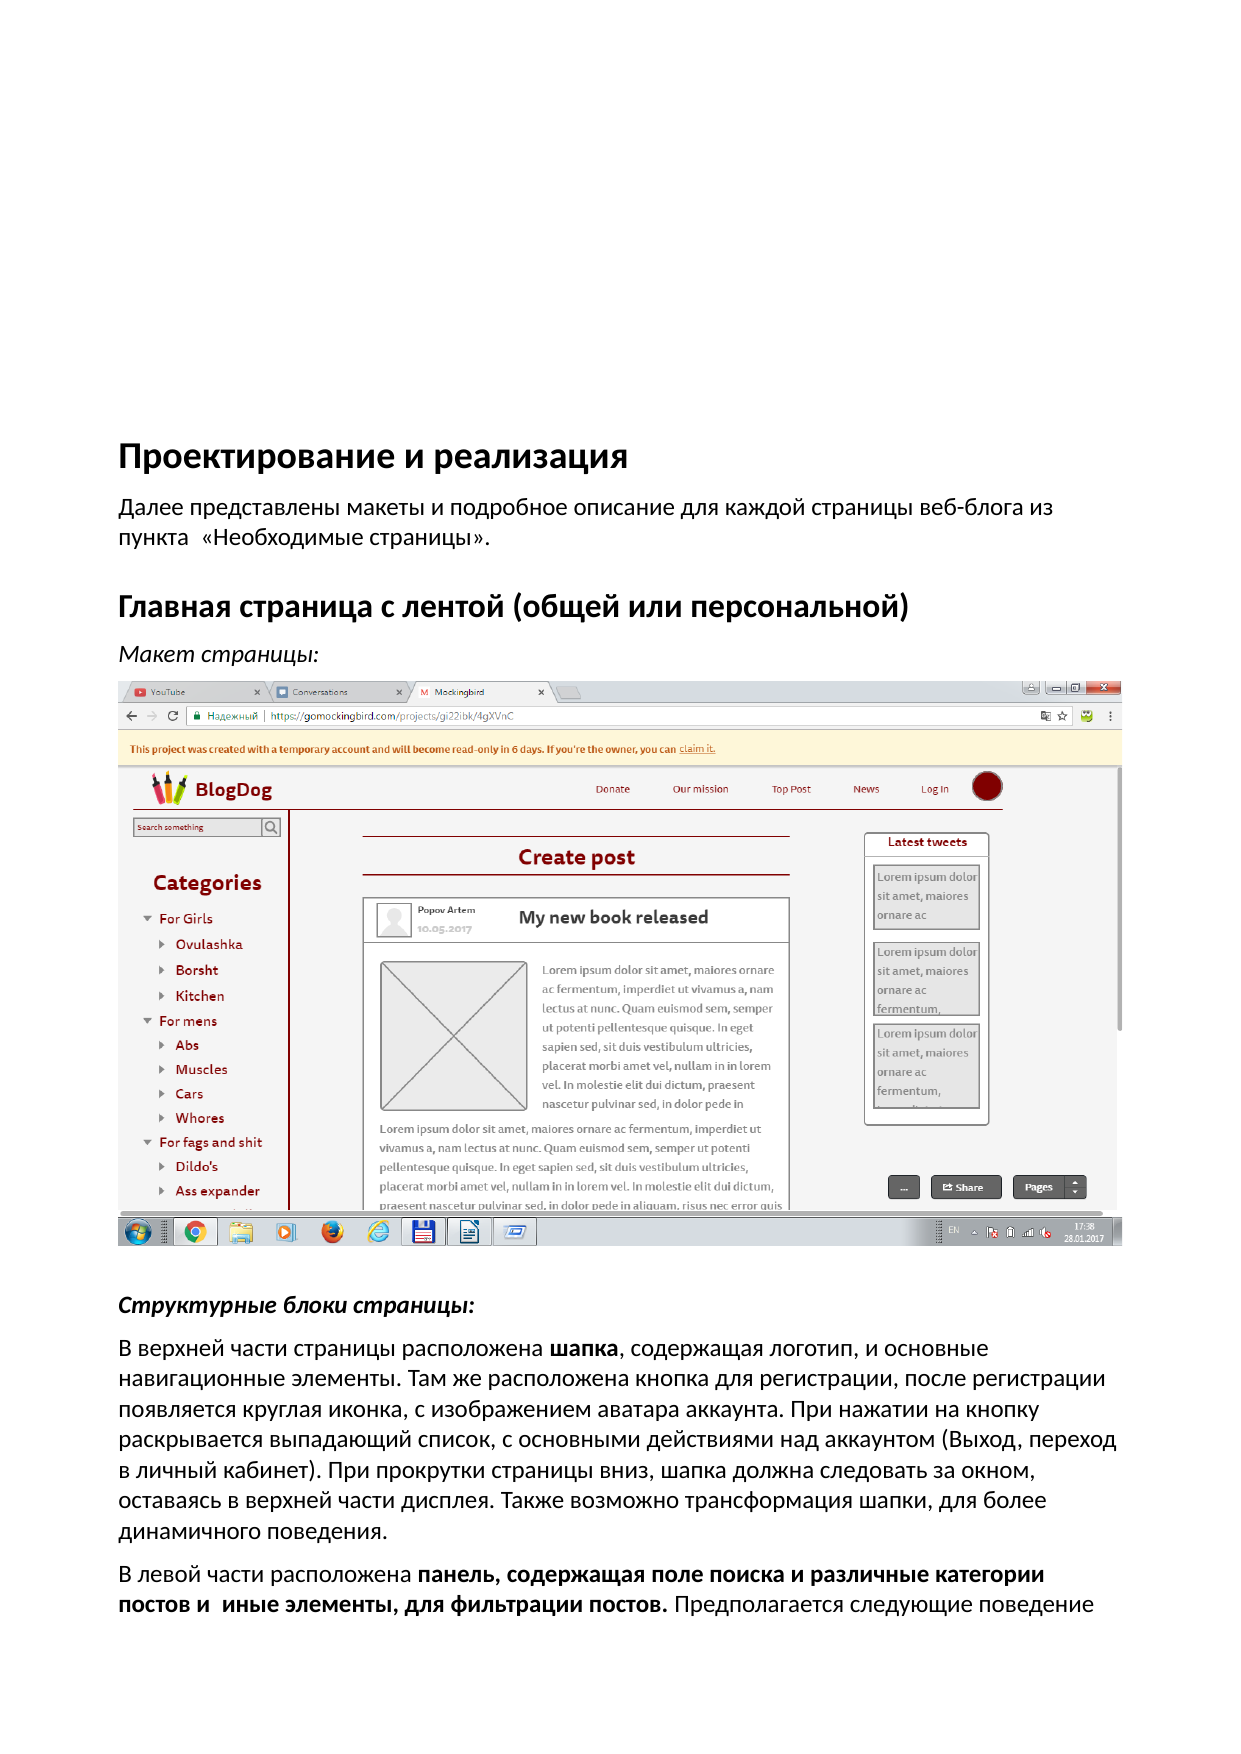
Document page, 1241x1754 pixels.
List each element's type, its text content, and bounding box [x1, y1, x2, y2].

text В левой части расположена панель, содержащая поле поиска и различные категории постов и иные элементы, для фильтрации постов. Предполагается следующие поведение [118, 1558, 1122, 1619]
picture [118, 681, 1123, 1246]
text Далее представлены макеты и подробное описание для каждой страницы веб-блога из пункта «Необходимые страницы». [118, 491, 1122, 552]
text В верхней части страницы расположена шапка, содержащая логотип, и основные навигационные элементы. Там же расположена кнопка для регистрации, после регистрации появляется круглая иконка, с изображением аватара аккаунта. При нажатии на кнопку раскрывается выпадающий список, с основными действиями над аккаунтом (Выход, переход в личный кабинет). При прокрутки страницы вниз, шапка должна следовать за окном, оставаясь в верхней части дисплея. Также возможно трансформация шапки, для более динамичного поведения. [118, 1332, 1122, 1546]
subtitle Главная страница с лентой (общей или персональной) [118, 585, 1122, 626]
subtitle Проектирование и реализация [118, 432, 1122, 478]
text Структурные блоки страницы: [118, 1289, 1122, 1319]
text Макет страницы: [118, 638, 1122, 669]
